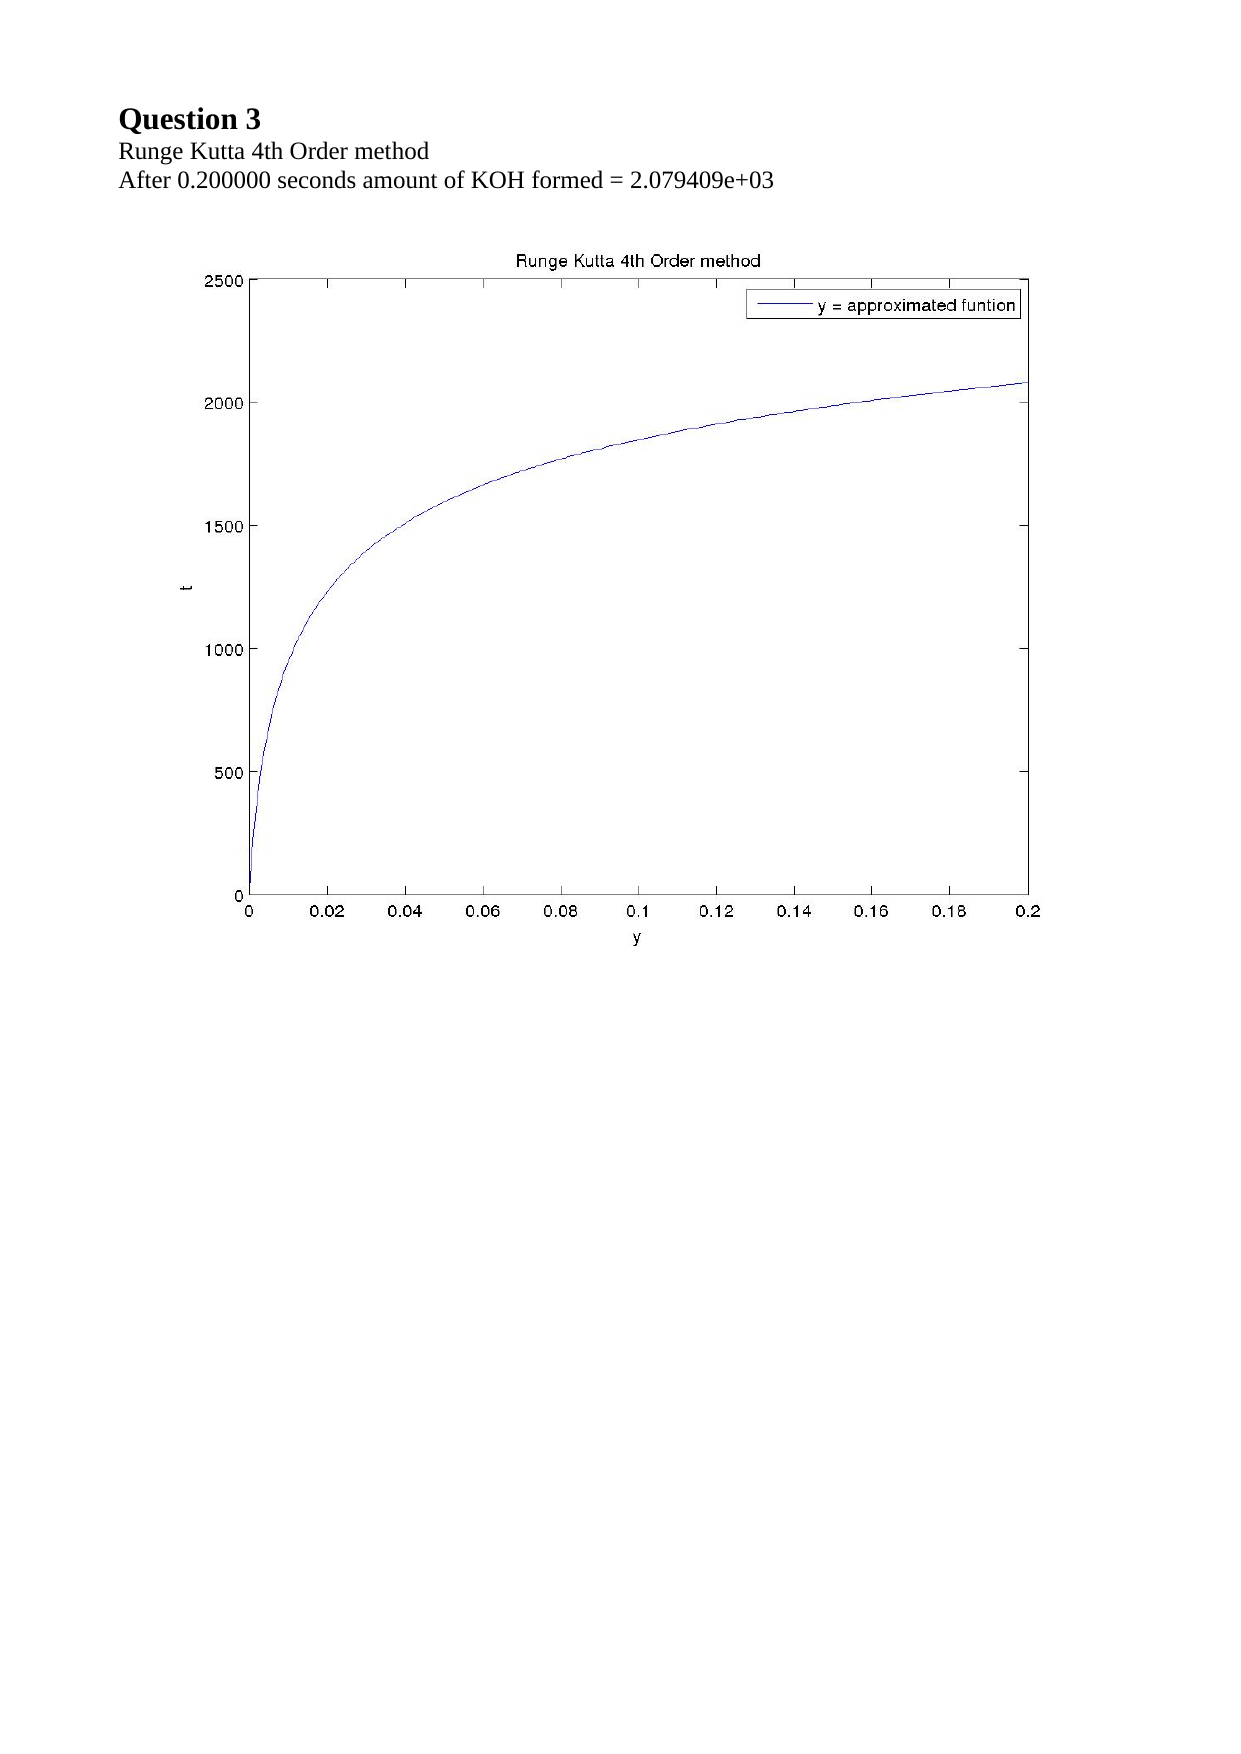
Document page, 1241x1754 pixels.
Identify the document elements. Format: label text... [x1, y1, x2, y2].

text Question 3 [118, 100, 1122, 136]
picture [118, 222, 1123, 977]
text Runge Kutta 4th Order method [118, 136, 1122, 165]
text After 0.200000 seconds amount of KOH formed = 2.079409e+03 [118, 165, 1122, 194]
